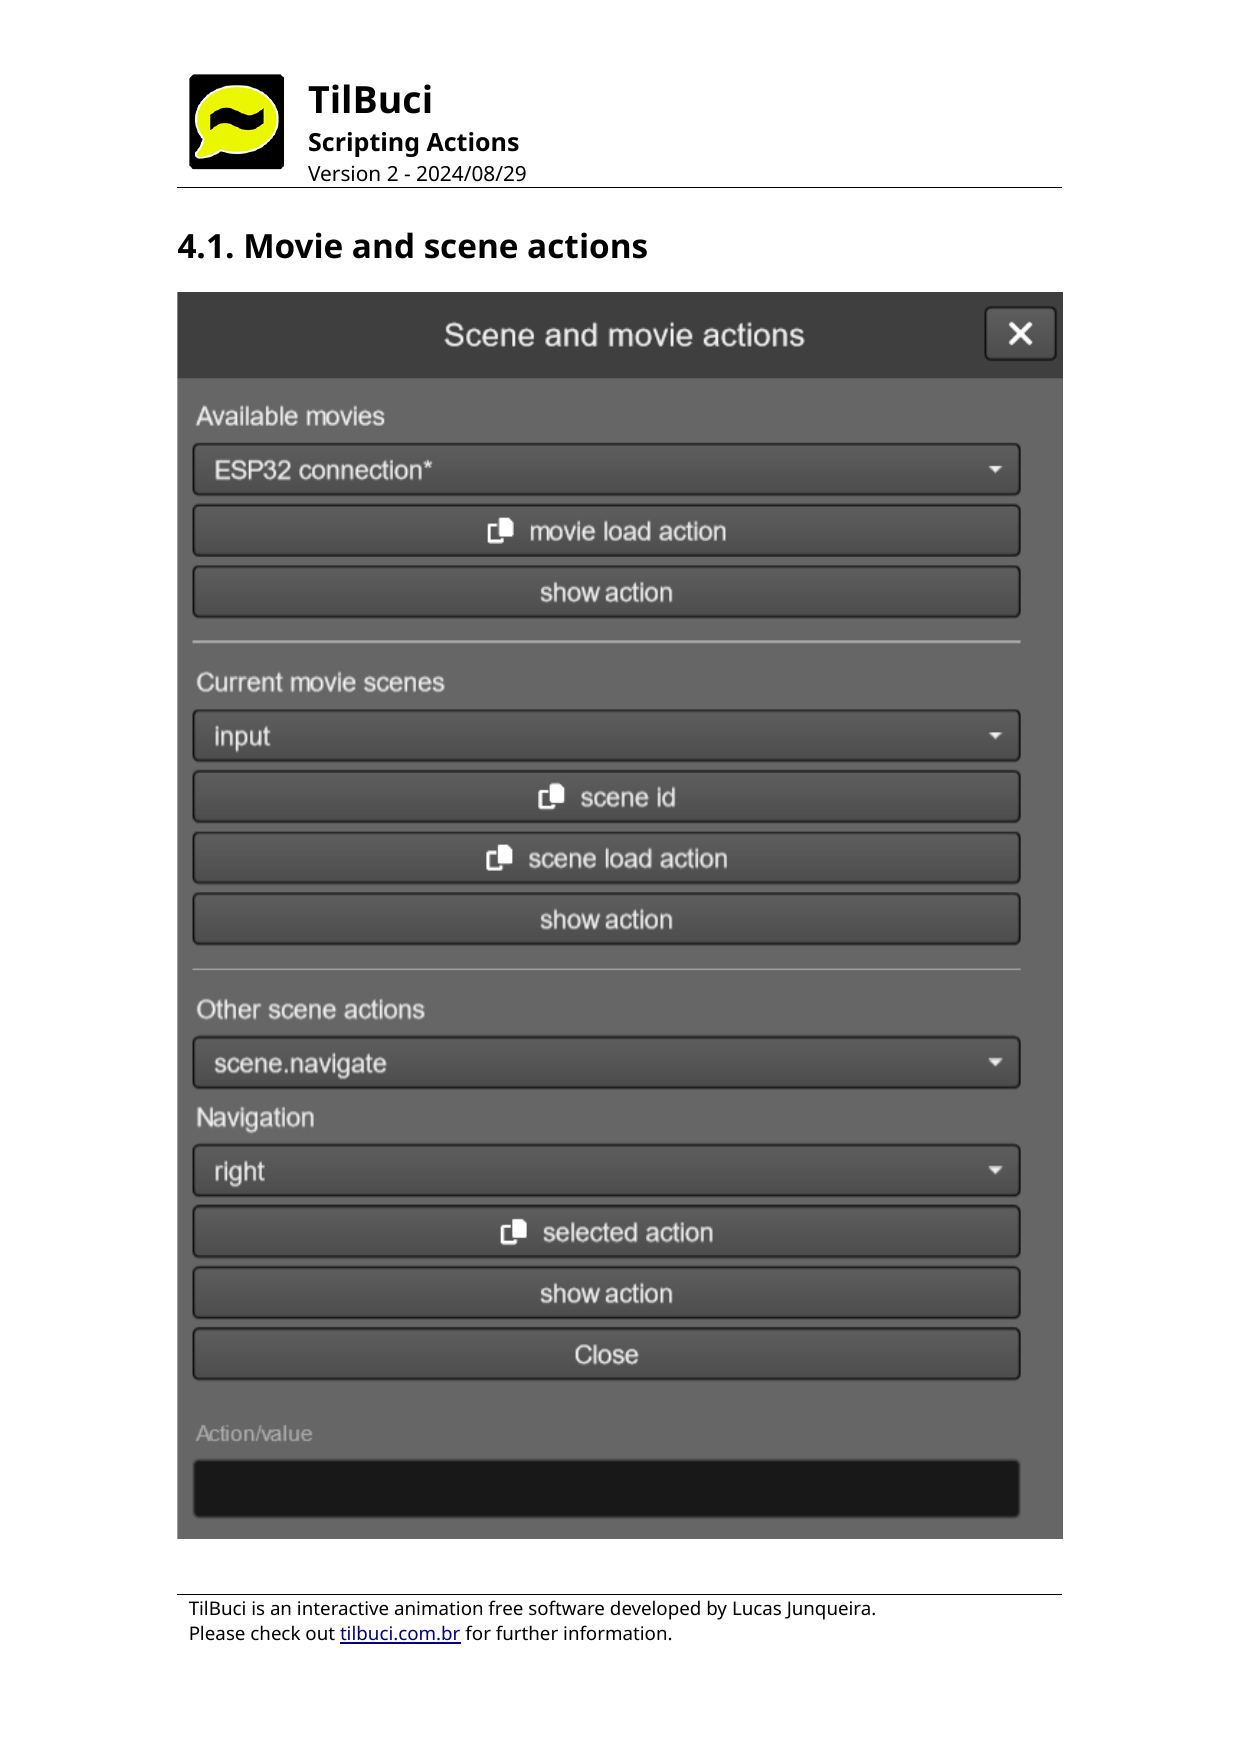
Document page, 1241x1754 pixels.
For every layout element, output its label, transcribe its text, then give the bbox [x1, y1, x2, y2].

subtitle 4.1. Movie and scene actions [177, 222, 1063, 268]
